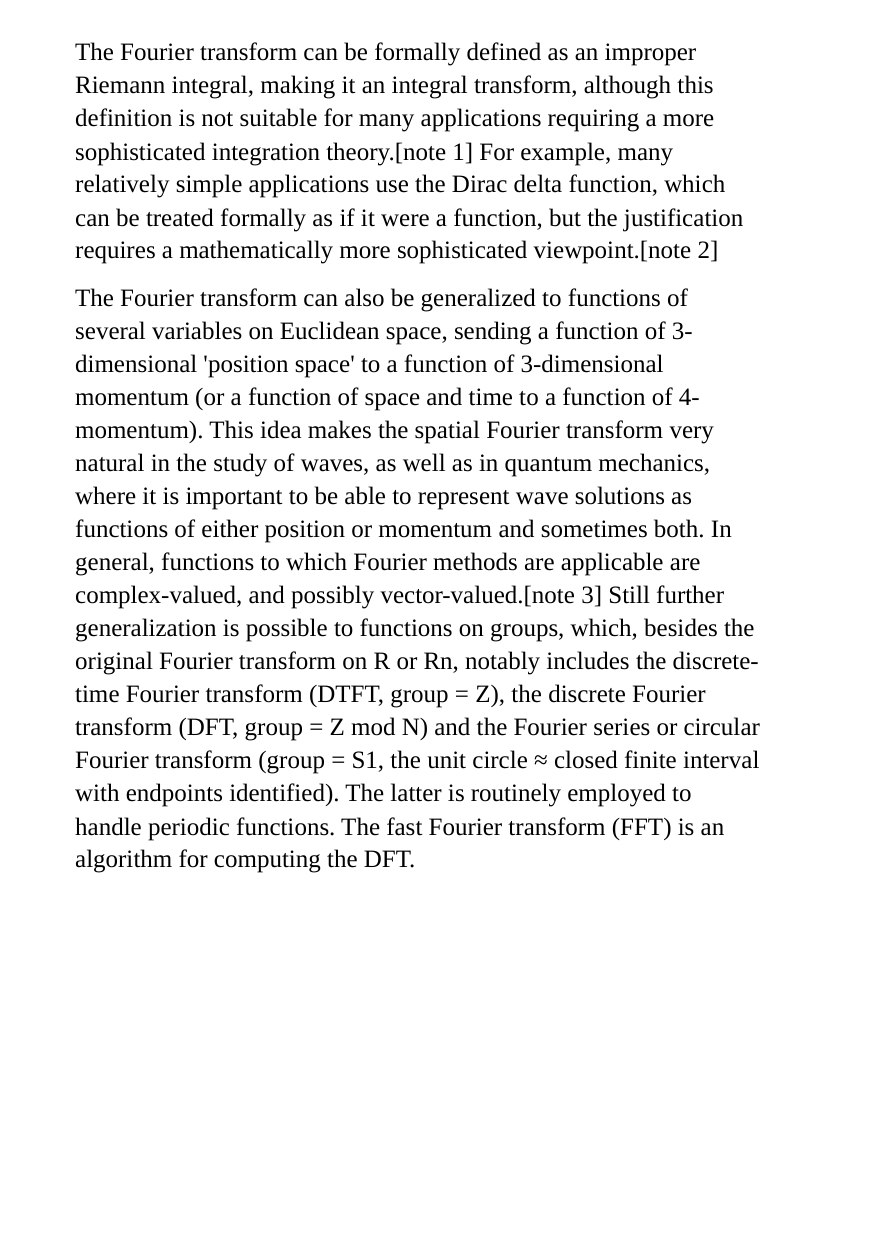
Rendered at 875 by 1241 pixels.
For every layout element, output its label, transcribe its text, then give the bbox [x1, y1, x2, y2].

text The Fourier transform can also be generalized to functions of several variables on Euclidean space, sending a function of 3-dimensional 'position space' to a function of 3-dimensional momentum (or a function of space and time to a function of 4-momentum). This idea makes the spatial Fourier transform very natural in the study of waves, as well as in quantum mechanics, where it is important to be able to represent wave solutions as functions of either position or momentum and sometimes both. In general, functions to which Fourier methods are applicable are complex-valued, and possibly vector-valued.[note 3] Still further generalization is possible to functions on groups, which, besides the original Fourier transform on R or Rn, notably includes the discrete-time Fourier transform (DTFT, group = Z), the discrete Fourier transform (DFT, group = Z mod N) and the Fourier series or circular Fourier transform (group = S1, the unit circle ≈ closed finite interval with endpoints identified). The latter is routinely employed to handle periodic functions. The fast Fourier transform (FFT) is an algorithm for computing the DFT. [75, 283, 762, 873]
text The Fourier transform can be formally defined as an improper Riemann integral, making it an integral transform, although this definition is not suitable for many applications requiring a more sophisticated integration theory.[note 1] For example, many relatively simple applications use the Dirac delta function, which can be treated formally as if it were a function, but the justification requires a mathematically more sophisticated viewpoint.[note 2] [75, 37, 762, 264]
